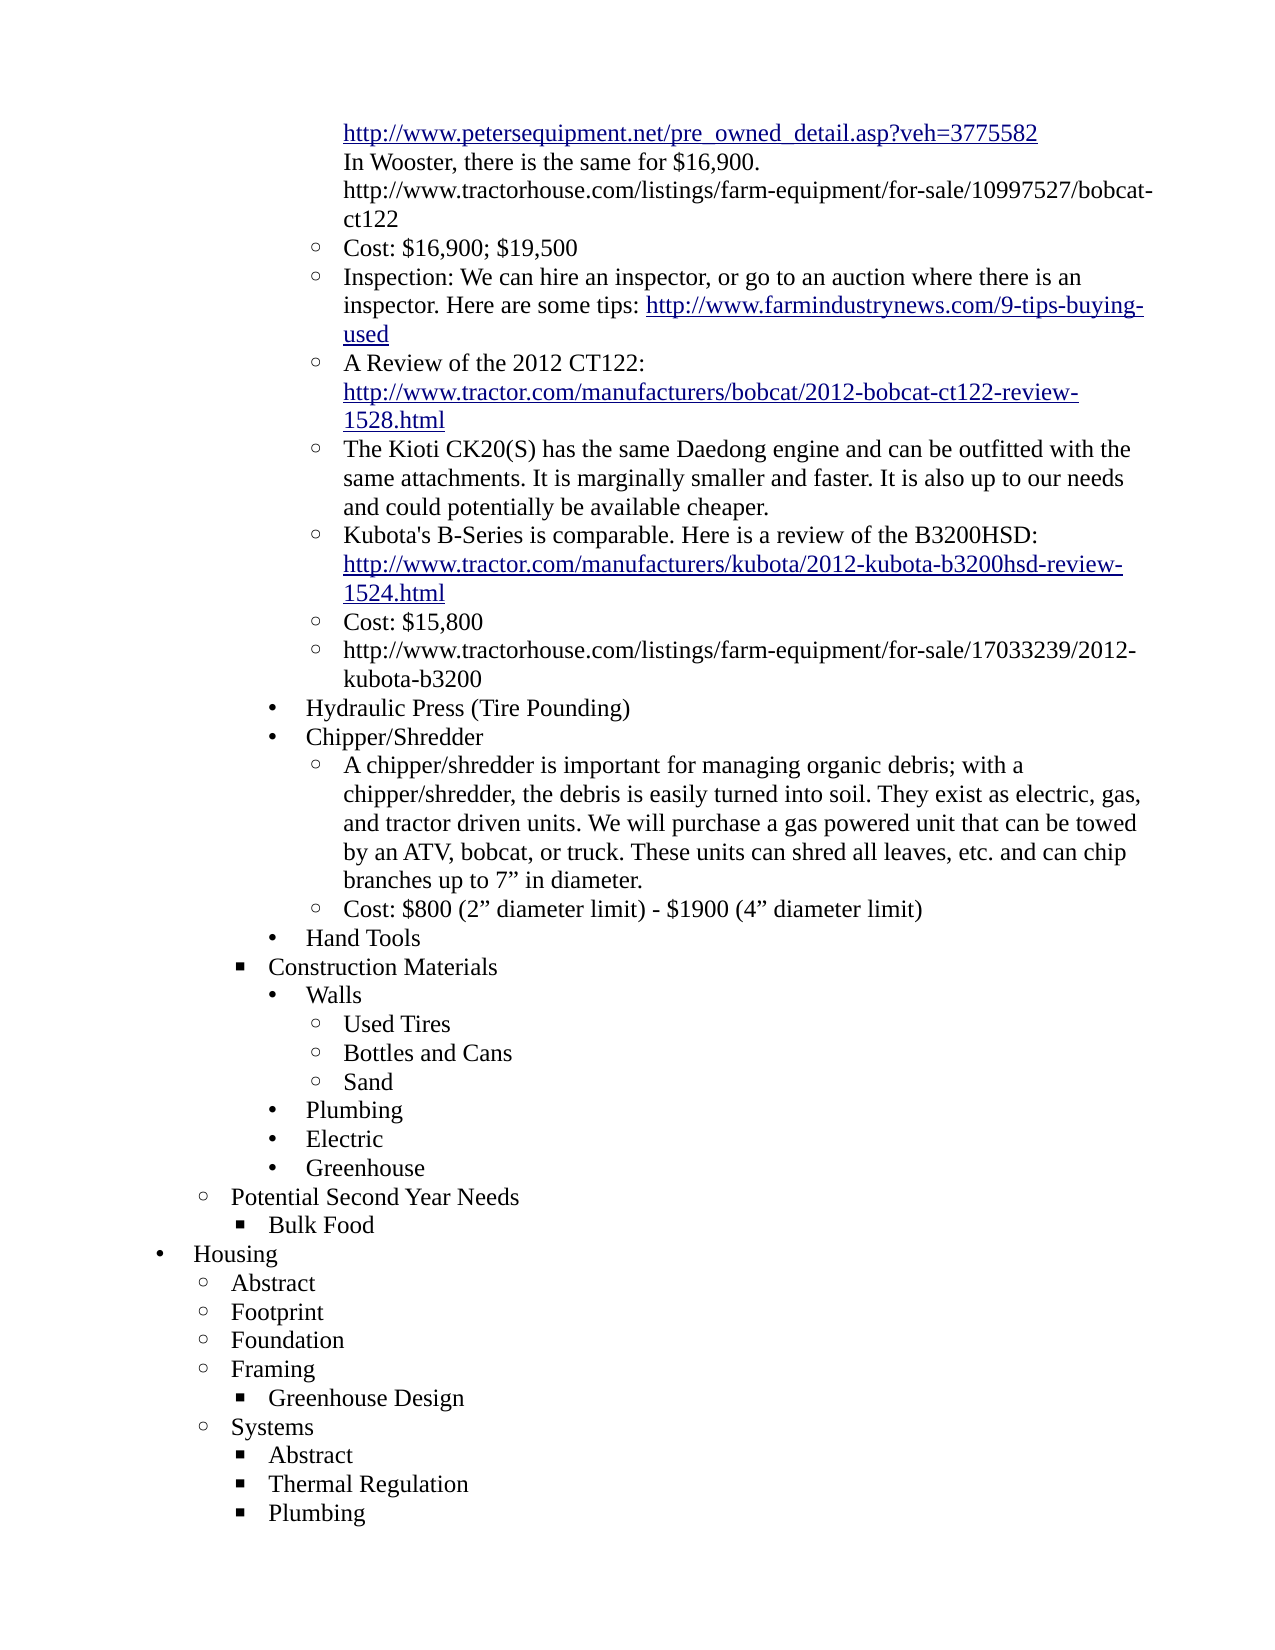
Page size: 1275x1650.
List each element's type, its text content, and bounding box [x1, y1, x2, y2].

list Inspection: We can hire an inspector, or go to an auction where there is an inspector. Here are some tips: http://www.farmindustrynews.com/9-tips-buying-used [306, 262, 1157, 348]
list Chipper/Shredder [268, 722, 1157, 751]
list Cost: $800 (2” diameter limit) - $1900 (4” diameter limit) [306, 894, 1157, 923]
list Foundation [193, 1326, 1157, 1354]
list Electric [268, 1124, 1157, 1153]
list Walls [268, 981, 1157, 1009]
list Hand Tools [268, 923, 1157, 952]
list Plumbing [268, 1096, 1157, 1124]
list Thermal Regulation [231, 1469, 1157, 1498]
list Plumbing [231, 1498, 1157, 1527]
list Abstract [231, 1441, 1157, 1469]
list http://www.petersequipment.net/pre_owned_detail.asp?veh=3775582 In Wooster, there is the same for $16,900. http://www.tractorhouse.com/listings/farm-equipment/for-sale/10997527/bobcat-ct122 [306, 118, 1157, 233]
list Systems [193, 1412, 1157, 1441]
list Hydraulic Press (Tire Pounding) [268, 693, 1157, 722]
list Footprint [193, 1297, 1157, 1326]
list Greenhouse [268, 1153, 1157, 1182]
list Potential Second Year Needs [193, 1182, 1157, 1211]
list Cost: $15,800 [306, 607, 1157, 636]
list The Kioti CK20(S) has the same Daedong engine and can be outfitted with the same attachments. It is marginally smaller and faster. It is also up to our needs and could potentially be available cheaper. [306, 434, 1157, 521]
list Greenhouse Design [231, 1383, 1157, 1412]
list Used Tires [306, 1009, 1157, 1038]
list Bulk Food [231, 1211, 1157, 1239]
list Framing [193, 1354, 1157, 1383]
list A Review of the 2012 CT122: http://www.tractor.com/manufacturers/bobcat/2012-bobcat-ct122-review-1528.html [306, 348, 1157, 434]
list A chipper/shredder is important for managing organic debris; with a chipper/shredder, the debris is easily turned into soil. They exist as electric, gas, and tractor driven units. We will purchase a gas powered unit that can be towed by an ATV, bobcat, or truck. These units can shred all leaves, etc. and can chip branches up to 7” in diameter. [306, 751, 1157, 894]
list Sand [306, 1067, 1157, 1096]
list http://www.tractorhouse.com/listings/farm-equipment/for-sale/17033239/2012-kubota-b3200 [306, 636, 1157, 693]
list Cost: $16,900; $19,500 [306, 233, 1157, 262]
list Bottles and Cans [306, 1038, 1157, 1067]
list Kubota's B-Series is comparable. Here is a review of the B3200HSD: http://www.tractor.com/manufacturers/kubota/2012-kubota-b3200hsd-review-1524.html [306, 521, 1157, 607]
list Abstract [193, 1268, 1157, 1297]
list Construction Materials [231, 952, 1157, 981]
list Housing [156, 1239, 1157, 1268]
